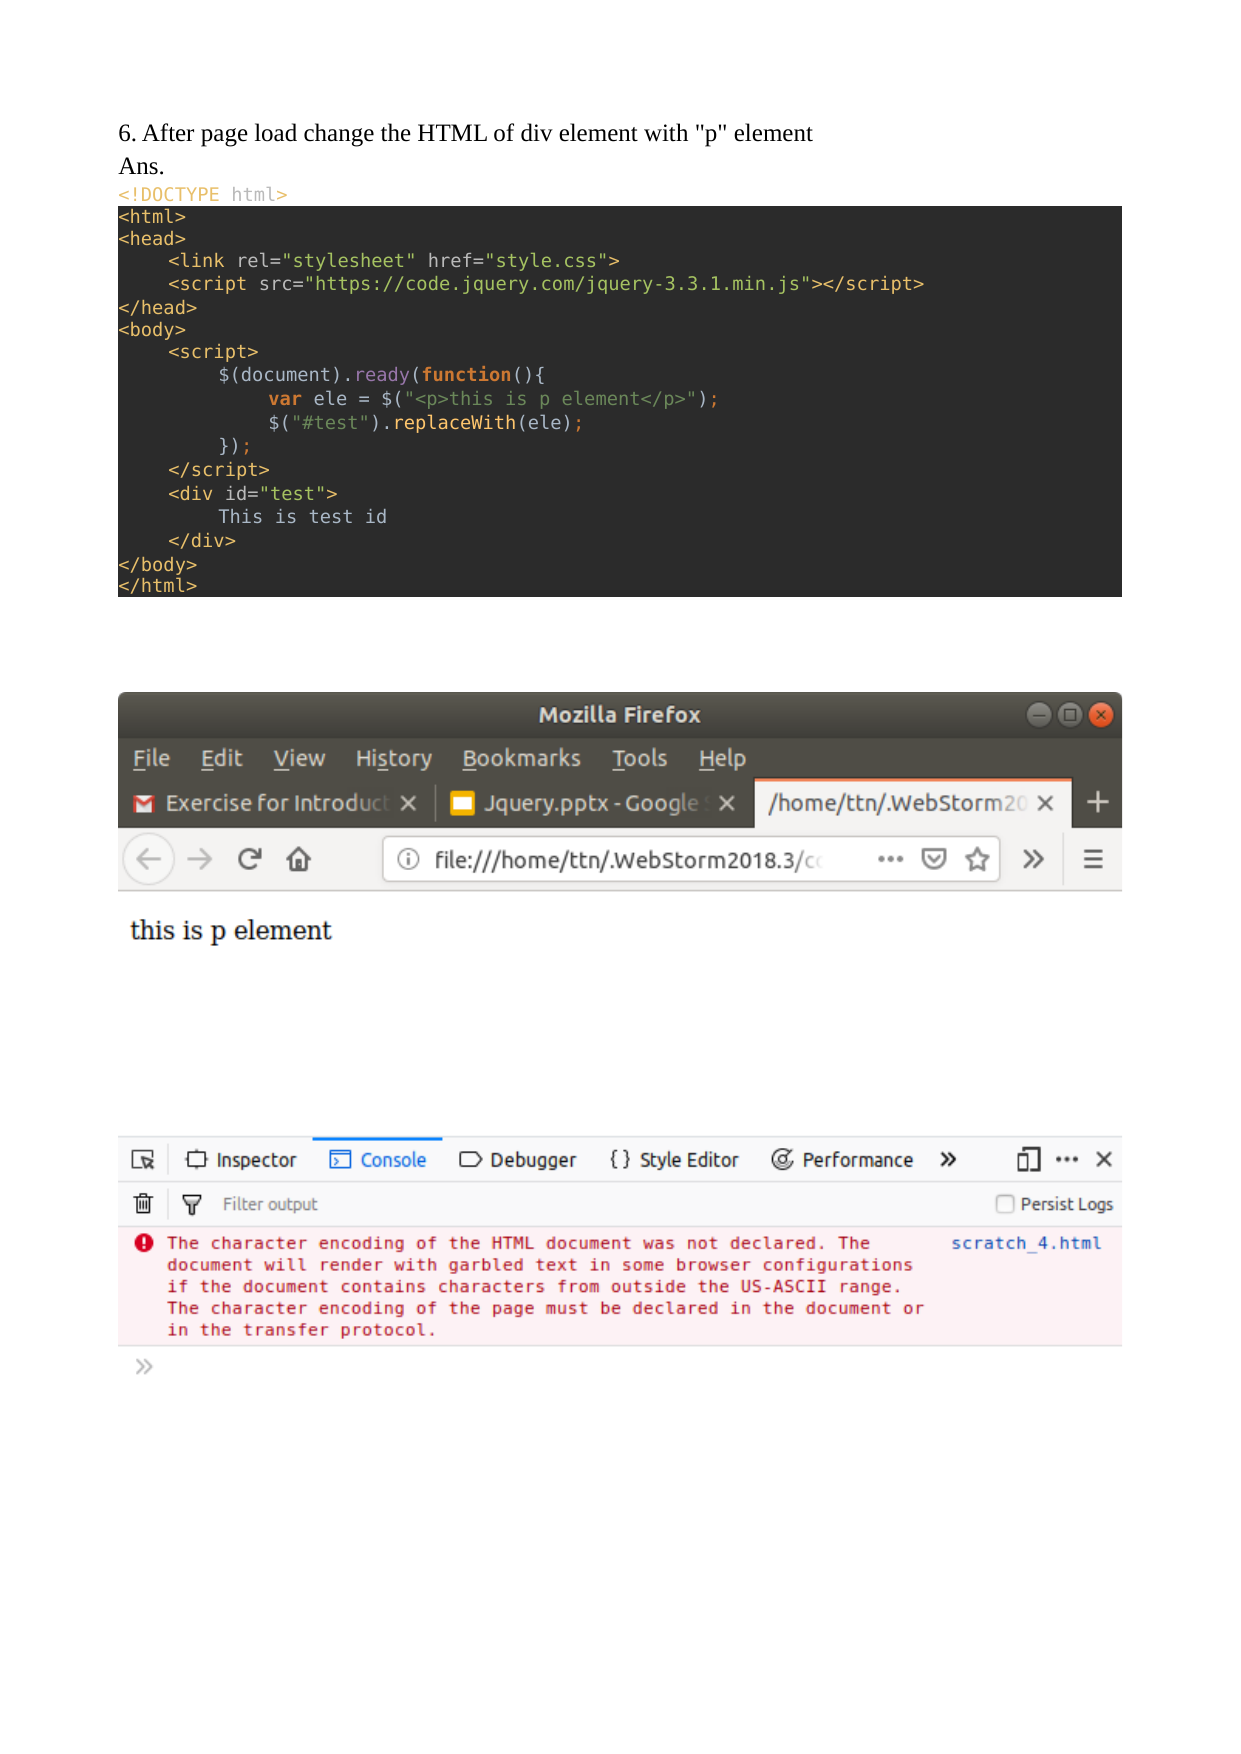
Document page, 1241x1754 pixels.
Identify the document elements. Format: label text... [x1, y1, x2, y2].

picture [118, 692, 1123, 1551]
text <div id="test"> [118, 483, 1122, 506]
text }); [118, 435, 1122, 459]
text 6. After page load change the HTML of div element with "p" element [118, 118, 1122, 147]
text This is test id [118, 506, 1122, 530]
text <body> [118, 319, 1122, 341]
text </head> [118, 297, 1122, 319]
text $(document).ready(function(){ [118, 364, 1122, 388]
text <html> [118, 206, 1122, 228]
text <script> [118, 341, 1122, 364]
text </div> [118, 530, 1122, 554]
text <head> [118, 228, 1122, 250]
text Ans. [118, 151, 1122, 180]
text <!DOCTYPE html> [118, 184, 1122, 206]
text </html> [118, 576, 1122, 597]
text var ele = $("<p>this is p element</p>"); [118, 388, 1122, 412]
text </script> [118, 459, 1122, 483]
text <link rel="stylesheet" href="style.css"> [118, 250, 1122, 273]
text </body> [118, 554, 1122, 576]
text <script src="https://code.jquery.com/jquery-3.3.1.min.js"></script> [118, 273, 1122, 297]
text $("#test").replaceWith(ele); [118, 412, 1122, 435]
